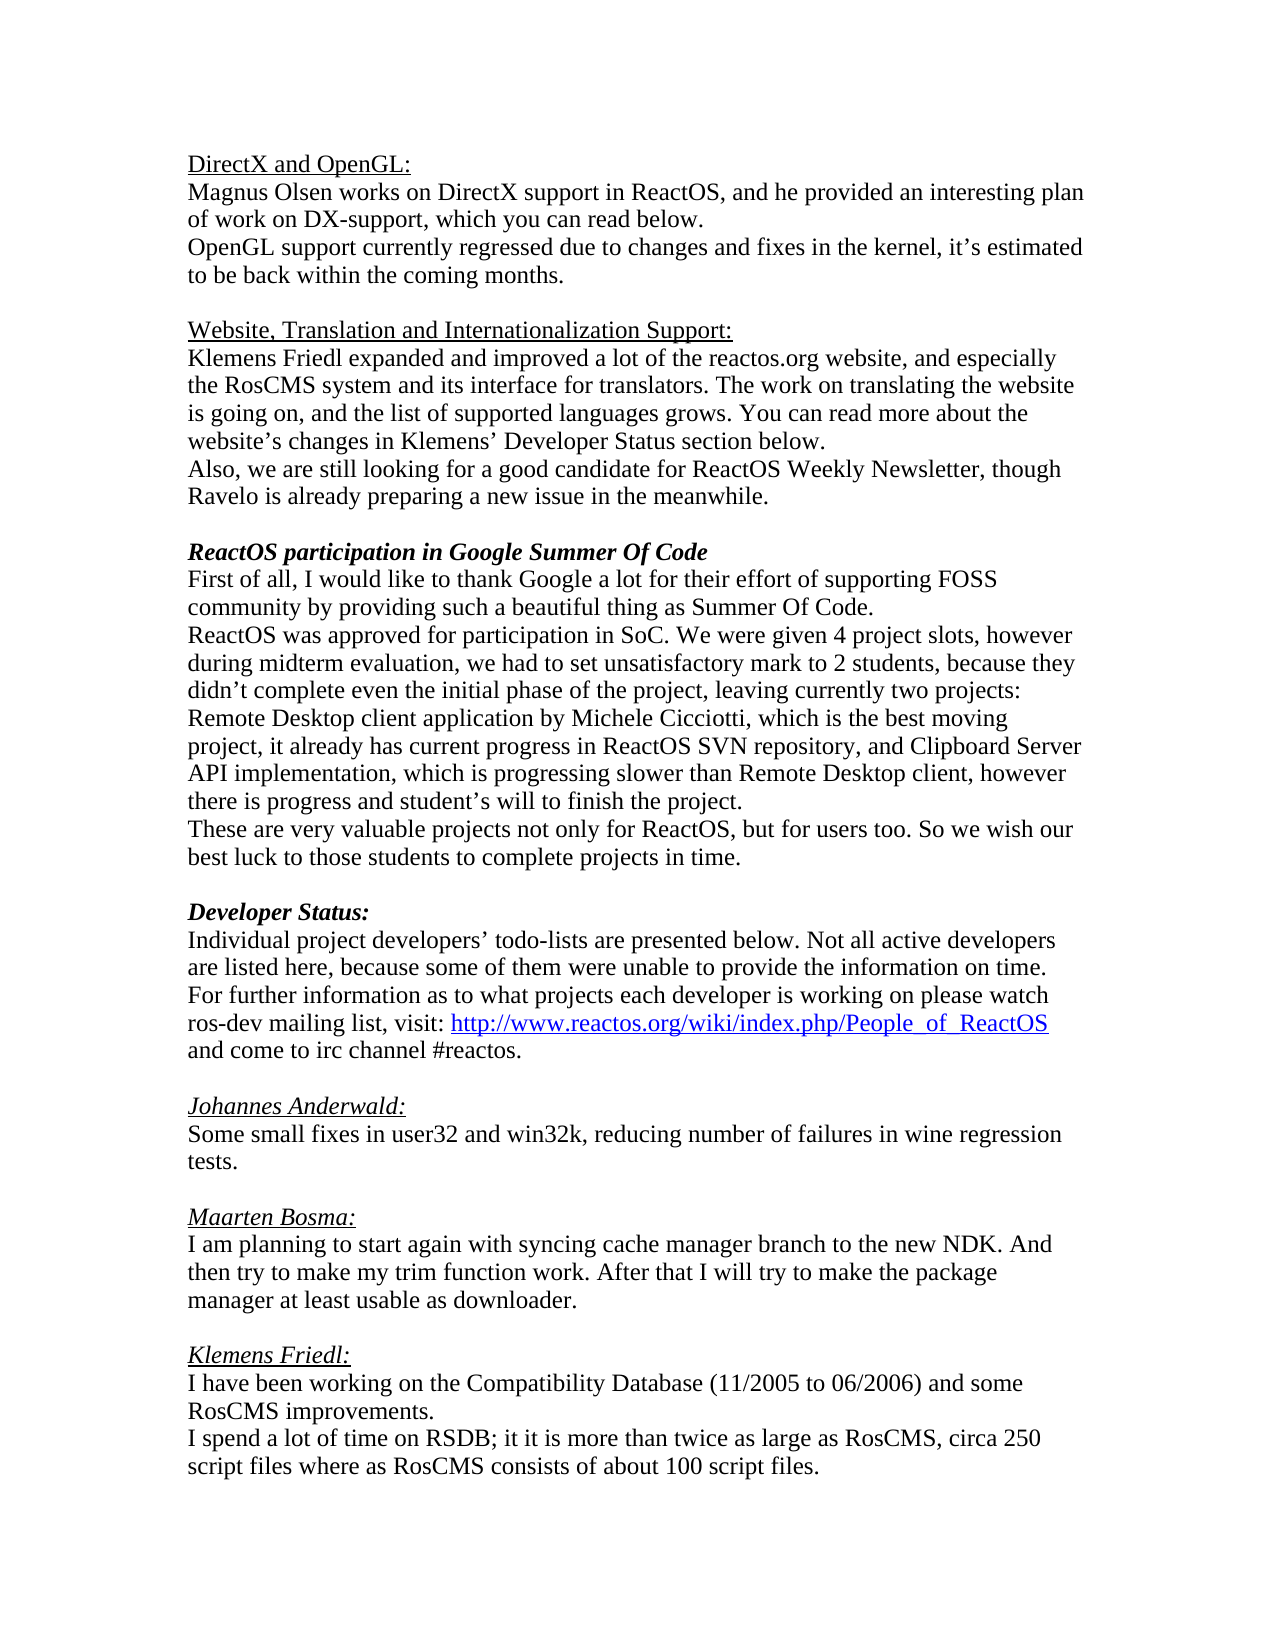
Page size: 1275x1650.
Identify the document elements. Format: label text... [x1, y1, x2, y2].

text Klemens Friedl: [187, 1341, 1087, 1369]
text I spend a lot of time on RSDB; it it is more than twice as large as RosCMS, circa 250 script files where as RosCMS consists of about 100 script files. [187, 1424, 1087, 1480]
text I am planning to start again with syncing cache manager branch to the new NDK. And then try to make my trim function work. After that I will try to make the package manager at least usable as downloader. [187, 1231, 1087, 1314]
text First of all, I would like to thank Google a lot for their effort of supporting FOSS community by providing such a beautiful thing as Summer Of Code. [187, 566, 1087, 621]
text Some small fixes in user32 and win32k, reducing number of failures in wine regression tests. [187, 1120, 1087, 1175]
text Developer Status: [187, 898, 1087, 926]
text OpenGL support currently regressed due to changes and fixes in the kernel, it’s estimated to be back within the coming months. [187, 233, 1087, 288]
text Magnus Olsen works on DirectX support in ReactOS, and he provided an interesting plan of work on DX-support, which you can read below. [187, 178, 1087, 233]
text ReactOS was approved for participation in SoC. We were given 4 project slots, however during midterm evaluation, we had to set unsatisfactory mark to 2 students, because they didn’t complete even the initial phase of the project, leaving currently two projects: Remote Desktop client application by Michele Cicciotti, which is the best moving project, it already has current progress in ReactOS SVN repository, and Clipboard Server API implementation, which is progressing slower than Remote Desktop client, however there is progress and student’s will to finish the project. [187, 621, 1087, 815]
text Also, we are still looking for a good candidate for ReactOS Weekly Newsletter, though Ravelo is already preparing a new issue in the meanwhile. [187, 455, 1087, 510]
text Individual project developers’ todo-lists are presented below. Not all active developers are listed here, because some of them were unable to provide the information on time. For further information as to what projects each developer is working on please watch ros-dev mailing list, visit: http://www.reactos.org/wiki/index.php/People_of_ReactOS and come to irc channel #reactos. [187, 926, 1087, 1064]
text Johannes Anderwald: [187, 1092, 1087, 1120]
text Maarten Bosma: [187, 1203, 1087, 1231]
text I have been working on the Compatibility Database (11/2005 to 06/2006) and some RosCMS improvements. [187, 1369, 1087, 1424]
text Klemens Friedl expanded and improved a lot of the reactos.org website, and especially the RosCMS system and its interface for translators. The work on translating the website is going on, and the list of supported languages grows. You can read more about the website’s changes in Klemens’ Developer Status section below. [187, 344, 1087, 455]
text ReactOS participation in Google Summer Of Code [187, 538, 1087, 566]
text These are very valuable projects not only for ReactOS, but for users too. So we wish our best luck to those students to complete projects in time. [187, 815, 1087, 870]
text Website, Translation and Internationalization Support: [187, 316, 1087, 344]
text DirectX and OpenGL: [187, 150, 1087, 178]
